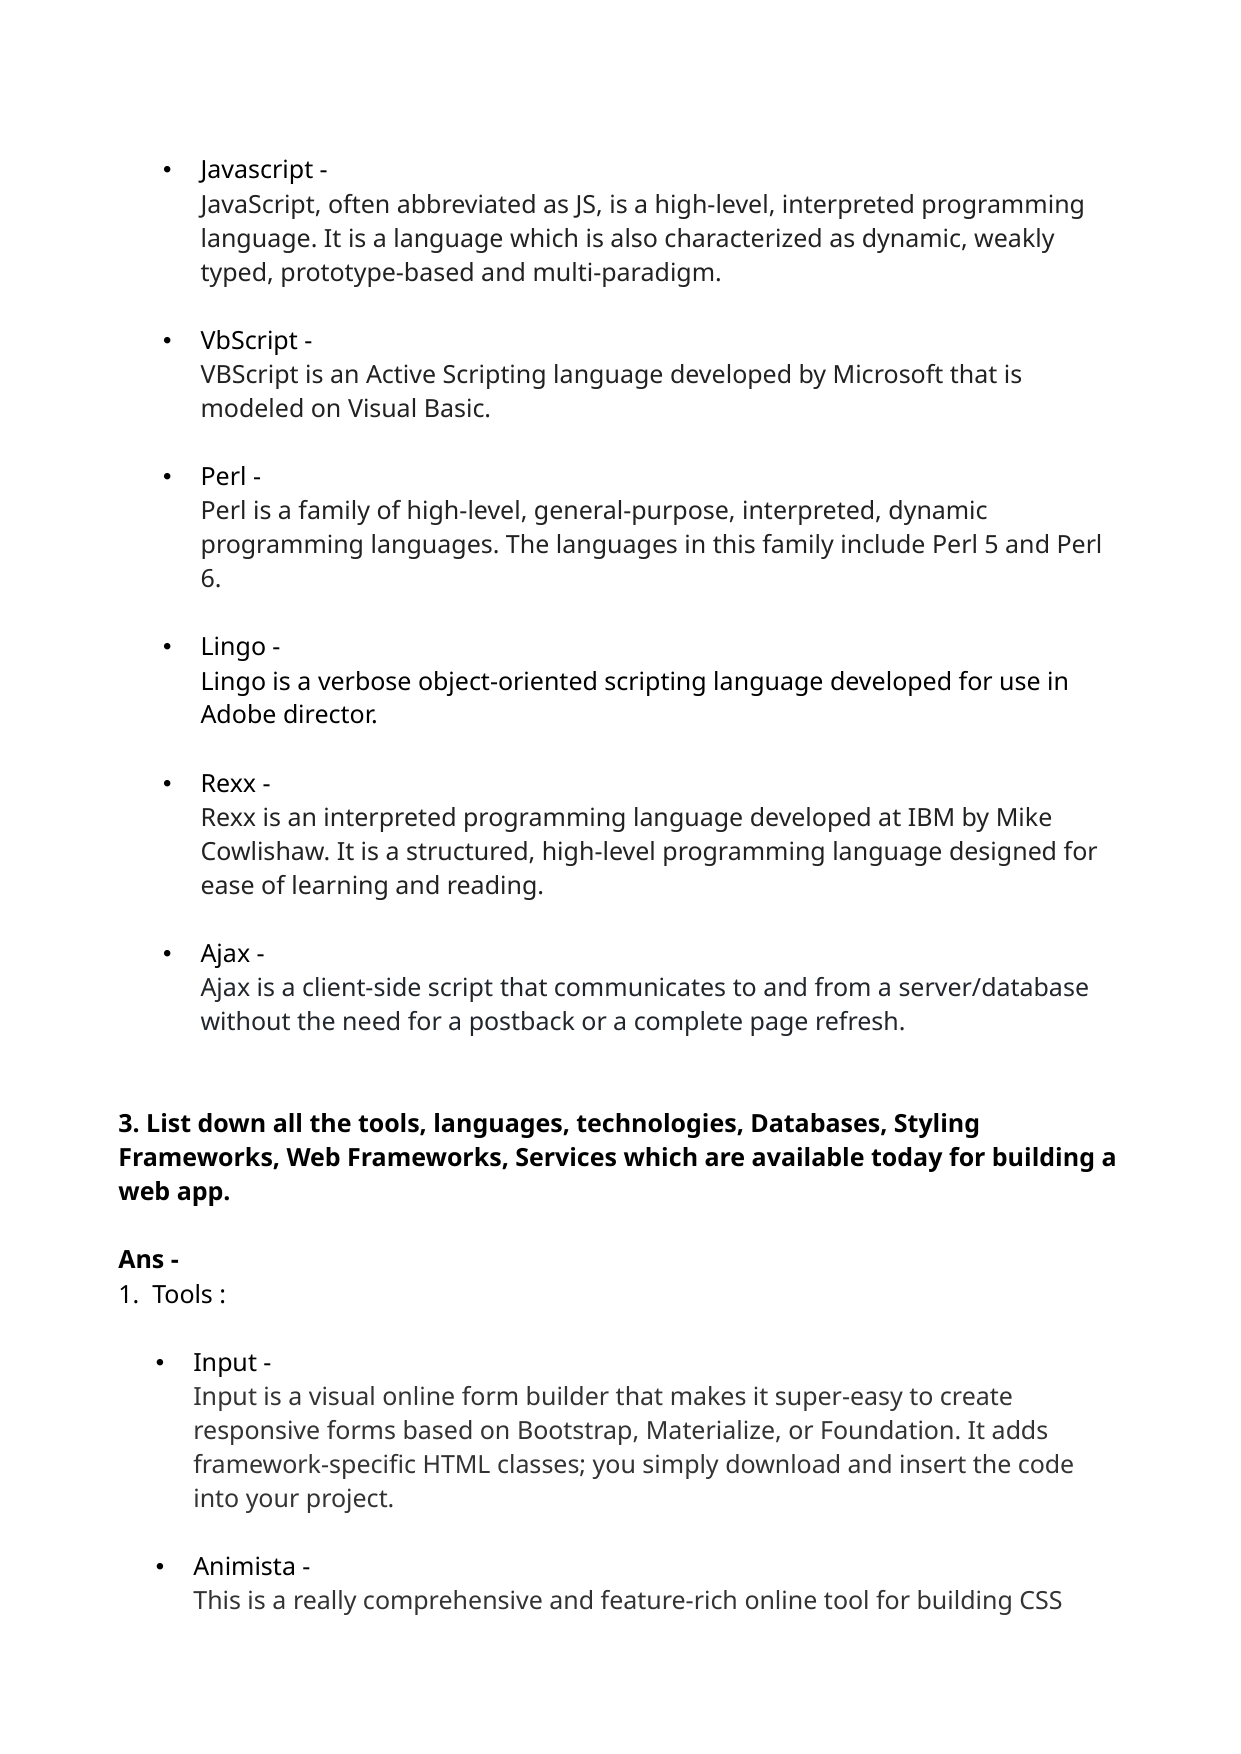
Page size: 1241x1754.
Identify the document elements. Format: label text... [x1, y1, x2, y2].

list Rexx is an interpreted programming language developed at IBM by Mike Cowlishaw. It is a structured, high-level programming language designed for ease of learning and reading. [163, 799, 1122, 902]
list Javascript - [163, 152, 1122, 186]
text 1. Tools : [118, 1276, 1122, 1310]
list VBScript is an Active Scripting language developed by Microsoft that is modeled on Visual Basic. [163, 357, 1122, 425]
list Lingo is a verbose object-oriented scripting language developed for use in Adobe director. [163, 663, 1122, 731]
list Perl is a family of high-level, general-purpose, interpreted, dynamic programming languages. The languages in this family include Perl 5 and Perl 6. [163, 493, 1122, 595]
list Input - [156, 1344, 1122, 1378]
list Lingo - [163, 629, 1122, 663]
list Ajax is a client-side script that communicates to and from a server/database without the need for a postback or a complete page refresh. [163, 970, 1122, 1038]
text 3. List down all the tools, languages, technologies, Databases, Styling Frameworks, Web Frameworks, Services which are available today for building a web app. [118, 1106, 1122, 1208]
list VbScript - [163, 322, 1122, 357]
list Animista - [156, 1549, 1122, 1583]
list Ajax - [163, 936, 1122, 970]
list This is a really comprehensive and feature-rich online tool for building CSS [156, 1583, 1122, 1617]
list Rexx - [163, 765, 1122, 799]
list JavaScript, often abbreviated as JS, is a high-level, interpreted programming language. It is a language which is also characterized as dynamic, weakly typed, prototype-based and multi-paradigm. [163, 186, 1122, 288]
text Ans - [118, 1242, 1122, 1276]
list Input is a visual online form builder that makes it super-easy to create responsive forms based on Bootstrap, Materialize, or Foundation. It adds framework-specific HTML classes; you simply download and insert the code into your project. [156, 1378, 1122, 1515]
list Perl - [163, 459, 1122, 493]
